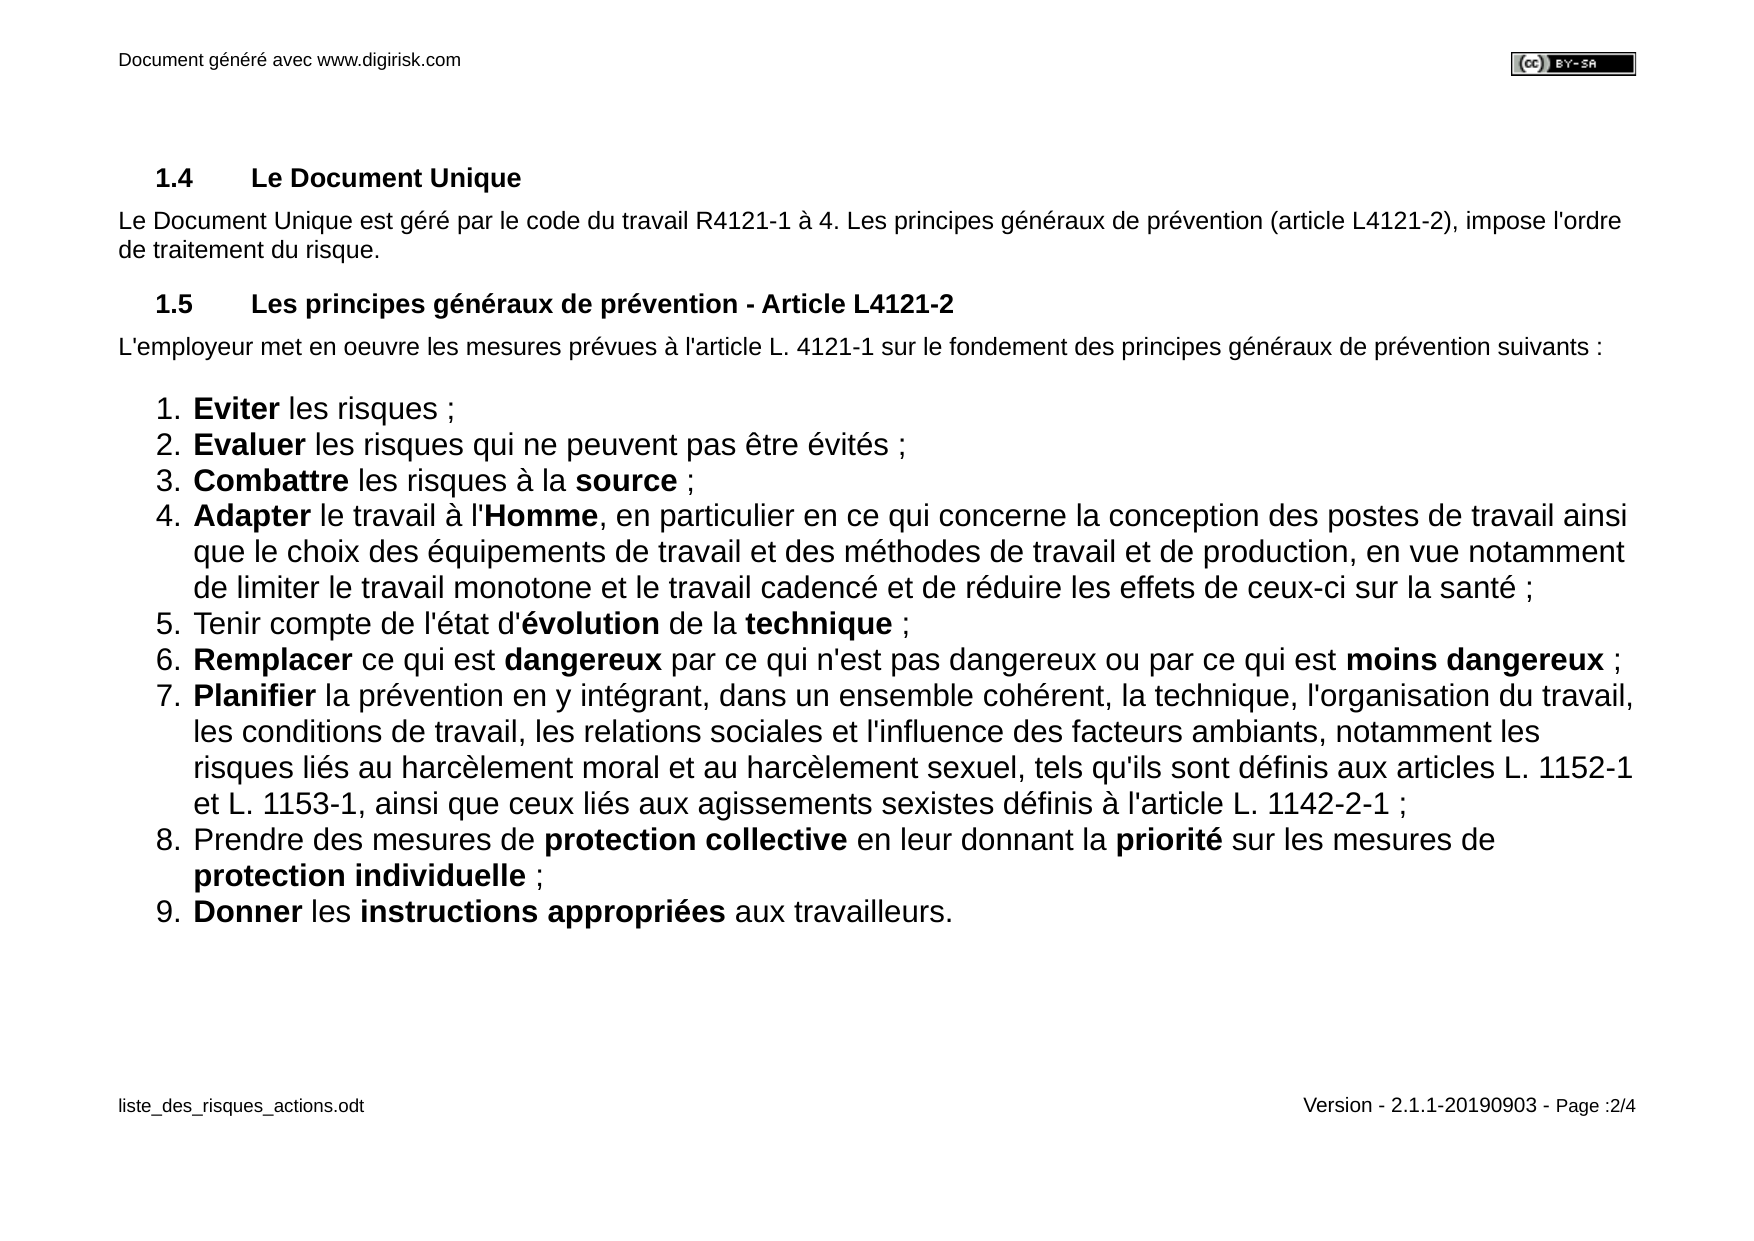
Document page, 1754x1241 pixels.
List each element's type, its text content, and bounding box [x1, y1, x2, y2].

list Tenir compte de l'état d'évolution de la technique ; [156, 605, 1636, 641]
list Evaluer les risques qui ne peuvent pas être évités ; [156, 426, 1636, 462]
text Le Document Unique est géré par le code du travail R4121-1 à 4. Les principes généraux de prévention (article L4121-2), impose l'ordre de traitement du risque. [118, 206, 1636, 263]
list Donner les instructions appropriées aux travailleurs. [156, 893, 1636, 929]
list Combattre les risques à la source ; [156, 462, 1636, 497]
text L'employeur met en oeuvre les mesures prévues à l'article L. 4121-1 sur le fondement des principes généraux de prévention suivants : [118, 332, 1636, 361]
list Remplacer ce qui est dangereux par ce qui n'est pas dangereux ou par ce qui est moins dangereux ; [156, 641, 1636, 677]
picture [1511, 52, 1637, 76]
subtitle Les principes généraux de prévention - Article L4121-2 [148, 288, 1636, 320]
list Eviter les risques ; [156, 390, 1636, 426]
list Prendre des mesures de protection collective en leur donnant la priorité sur les mesures de protection individuelle ; [156, 821, 1636, 893]
list Planifier la prévention en y intégrant, dans un ensemble cohérent, la technique, l'organisation du travail, les conditions de travail, les relations sociales et l'influence des facteurs ambiants, notamment les risques liés au harcèlement moral et au harcèlement sexuel, tels qu'ils sont définis aux articles L. 1152-1 et L. 1153-1, ainsi que ceux liés aux agissements sexistes définis à l'article L. 1142-2-1 ; [156, 677, 1636, 821]
list Adapter le travail à l'Homme, en particulier en ce qui concerne la conception des postes de travail ainsi que le choix des équipements de travail et des méthodes de travail et de production, en vue notamment de limiter le travail monotone et le travail cadencé et de réduire les effets de ceux-ci sur la santé ; [156, 497, 1636, 605]
subtitle Le Document Unique [148, 162, 1636, 193]
